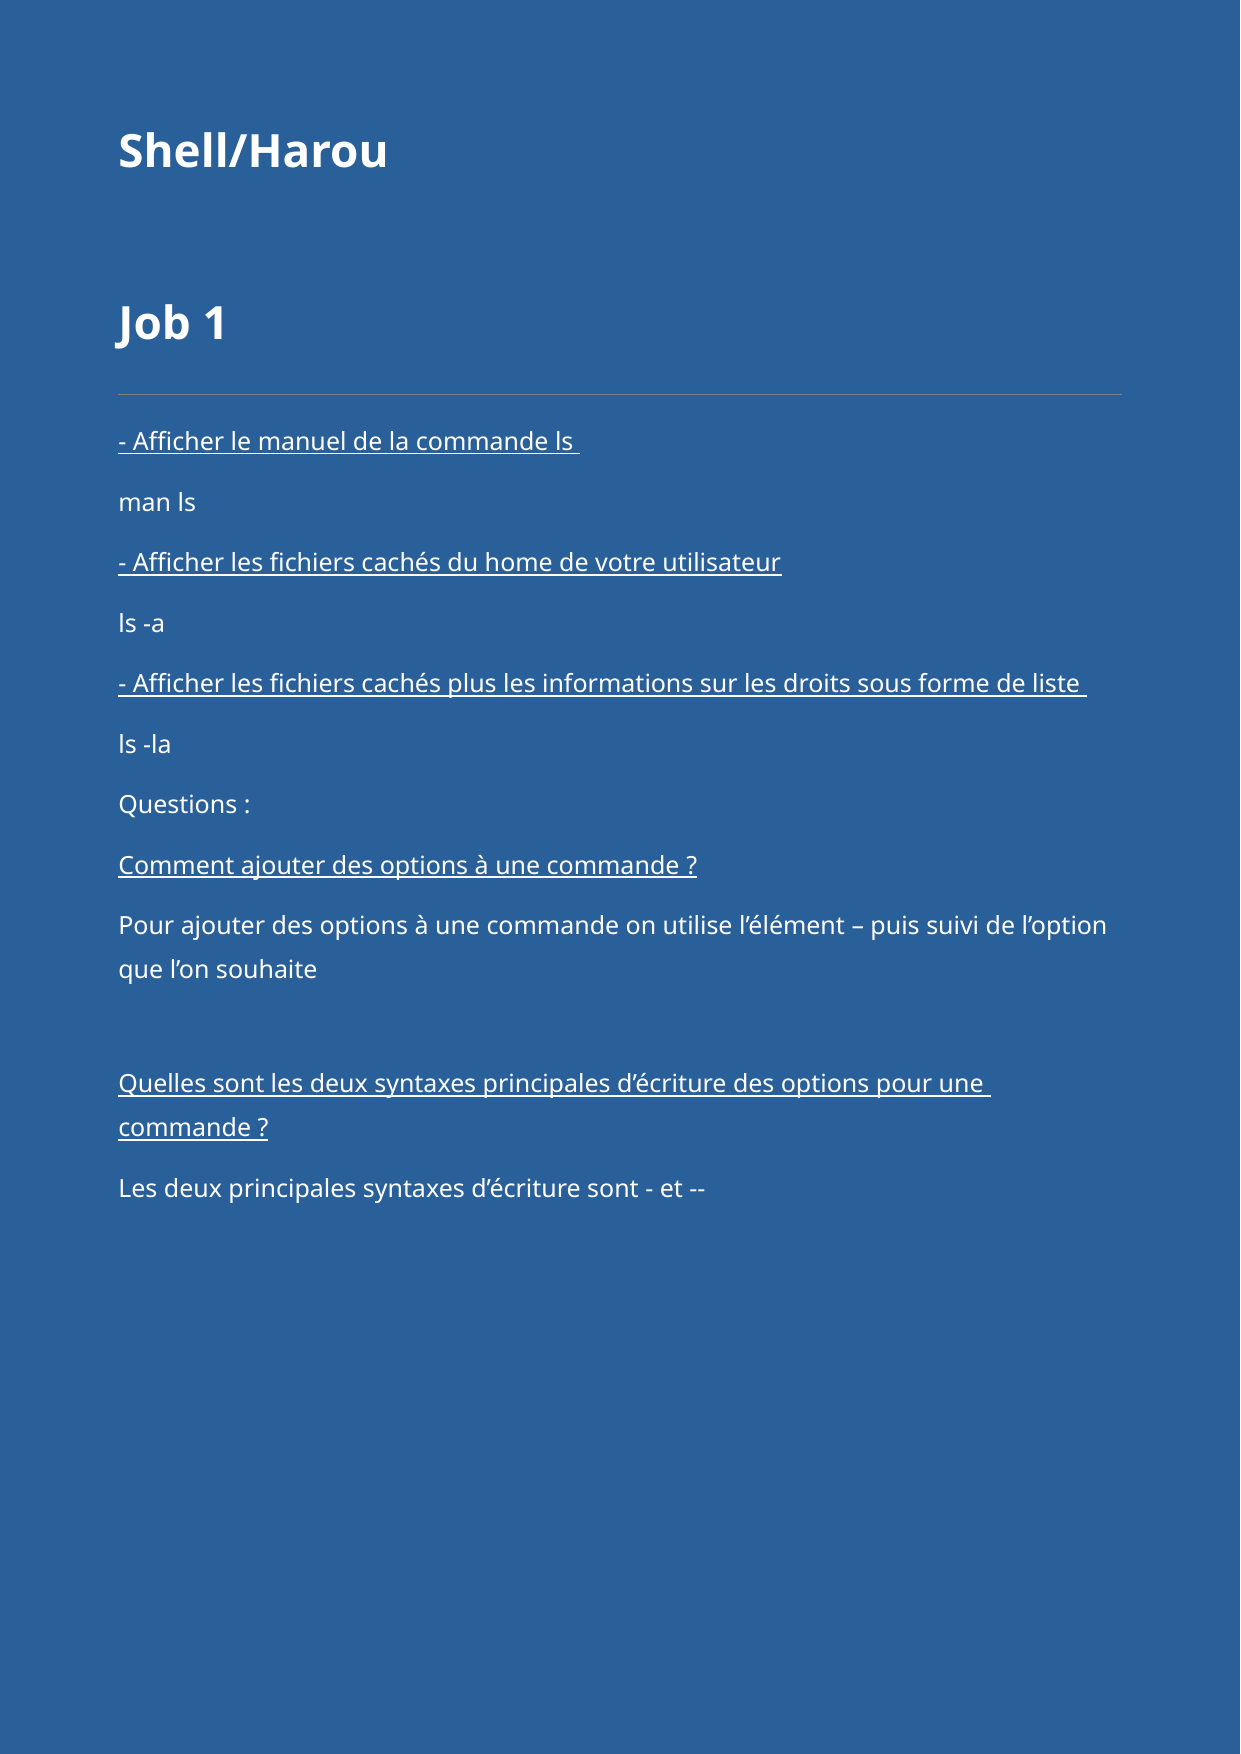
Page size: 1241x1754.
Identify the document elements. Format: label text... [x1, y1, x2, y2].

text Job 1 [118, 291, 1122, 353]
text ls -a [118, 605, 1122, 639]
text Shell/Harou [118, 118, 1122, 181]
text - Afficher les fichiers cachés du home de votre utilisateur [118, 545, 1122, 579]
text Quelles sont les deux syntaxes principales d’écriture des options pour une commande ? [118, 1066, 1122, 1144]
text Comment ajouter des options à une commande ? [118, 847, 1122, 882]
text man ls [118, 484, 1122, 518]
text Pour ajouter des options à une commande on utilise l’élément – puis suivi de l’option que l’on souhaite [118, 908, 1122, 986]
text - Afficher les fichiers cachés plus les informations sur les droits sous forme de liste [118, 666, 1122, 700]
text ls -la [118, 726, 1122, 761]
text - Afficher le manuel de la commande ls [118, 424, 1122, 458]
text Les deux principales syntaxes d’écriture sont - et -- [118, 1171, 1122, 1204]
text Questions : [118, 787, 1122, 821]
